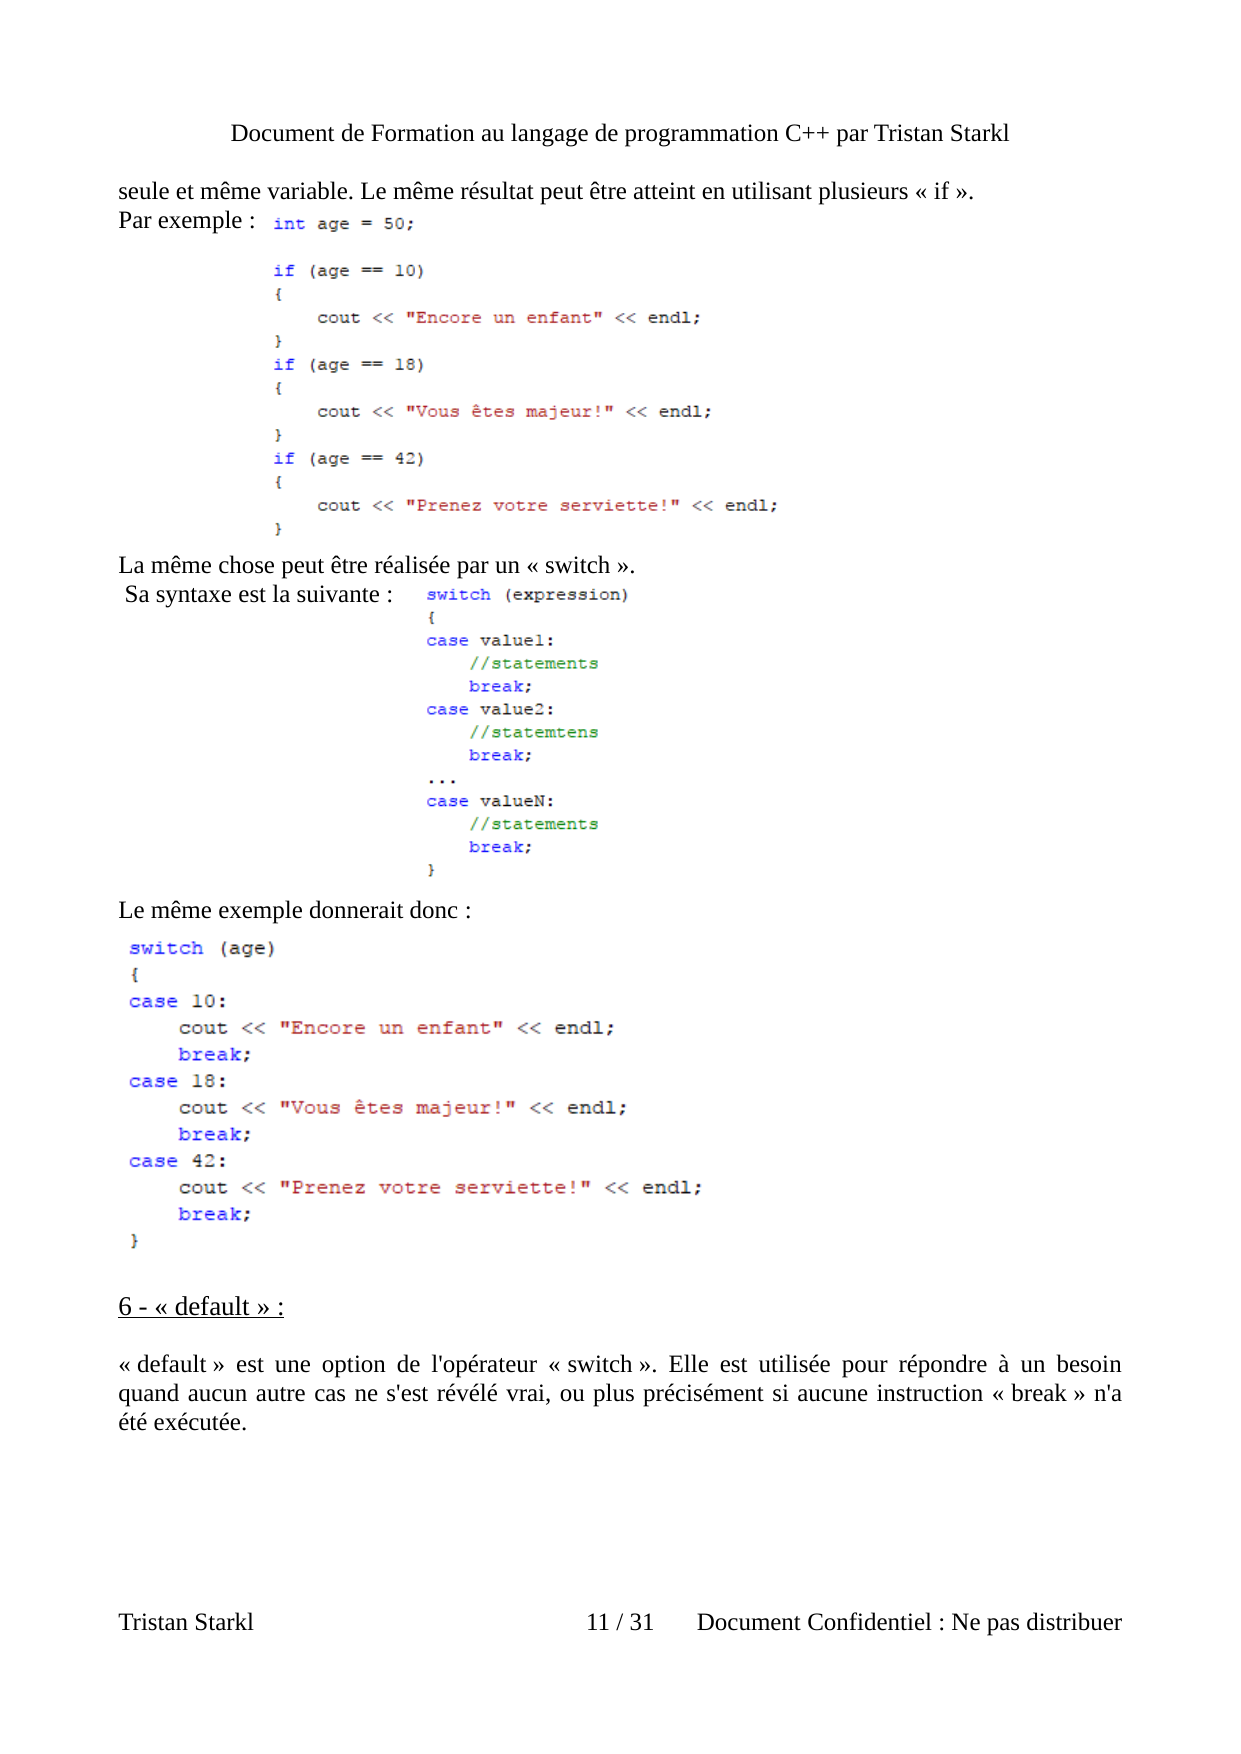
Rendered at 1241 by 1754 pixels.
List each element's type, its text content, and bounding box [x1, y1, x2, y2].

text Sa syntaxe est la suivante : [118, 579, 1122, 608]
text La même chose peut être réalisée par un « switch ». [118, 550, 1122, 579]
text Par exemple : [118, 205, 1122, 234]
picture [414, 585, 664, 886]
text Le même exemple donnerait donc : [118, 895, 1122, 924]
text « default » est une option de l'opérateur « switch ». Elle est utilisée pour répondre à un besoin quand aucun autre cas ne s'est révélé vrai, ou plus précisément si aucune instruction « break » n'a été exécutée. [118, 1349, 1122, 1436]
text seule et même variable. Le même résultat peut être atteint en utilisant plusieurs « if ». [118, 176, 1122, 205]
picture [125, 937, 708, 1261]
text 6 - « default » : [118, 1289, 1122, 1321]
picture [269, 215, 780, 544]
